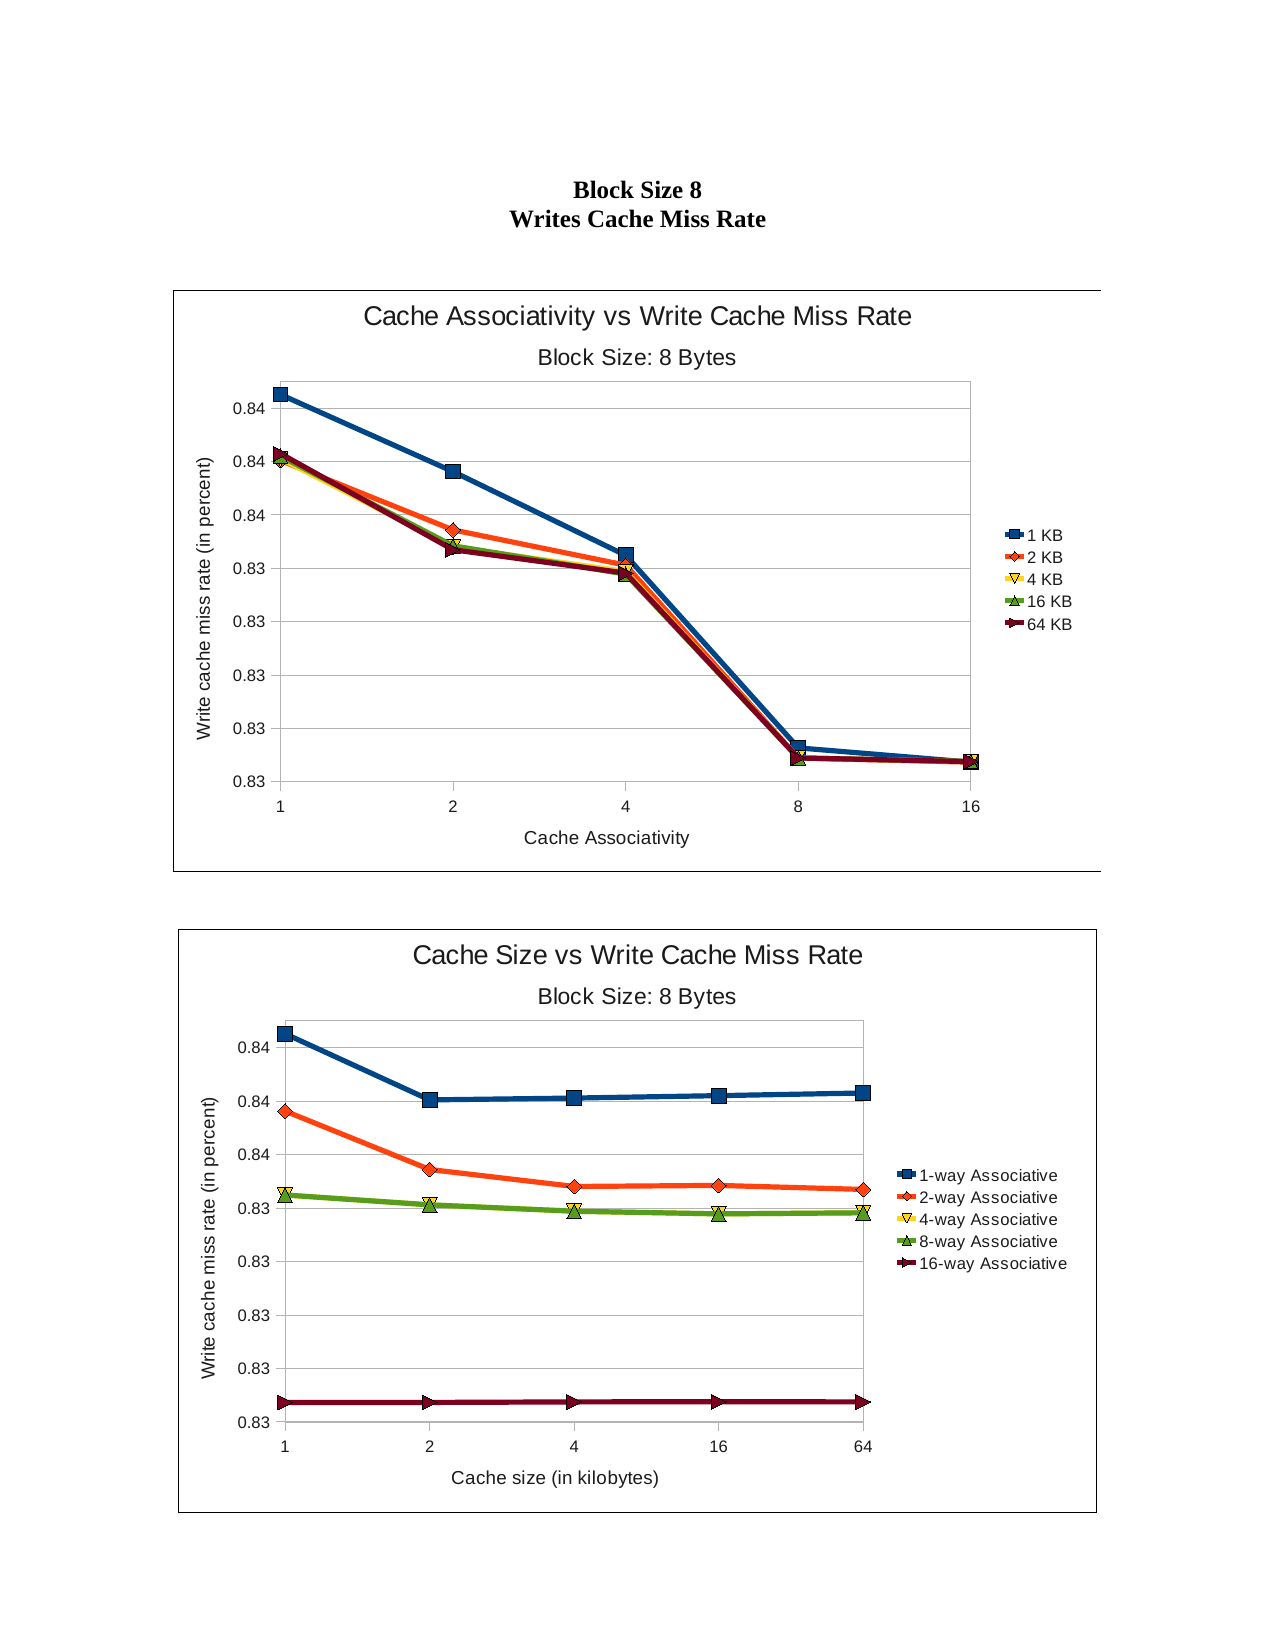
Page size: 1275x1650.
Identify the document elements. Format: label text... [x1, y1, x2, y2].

text Writes Cache Miss Rate [118, 204, 1157, 233]
text Block Size 8 [118, 176, 1157, 204]
